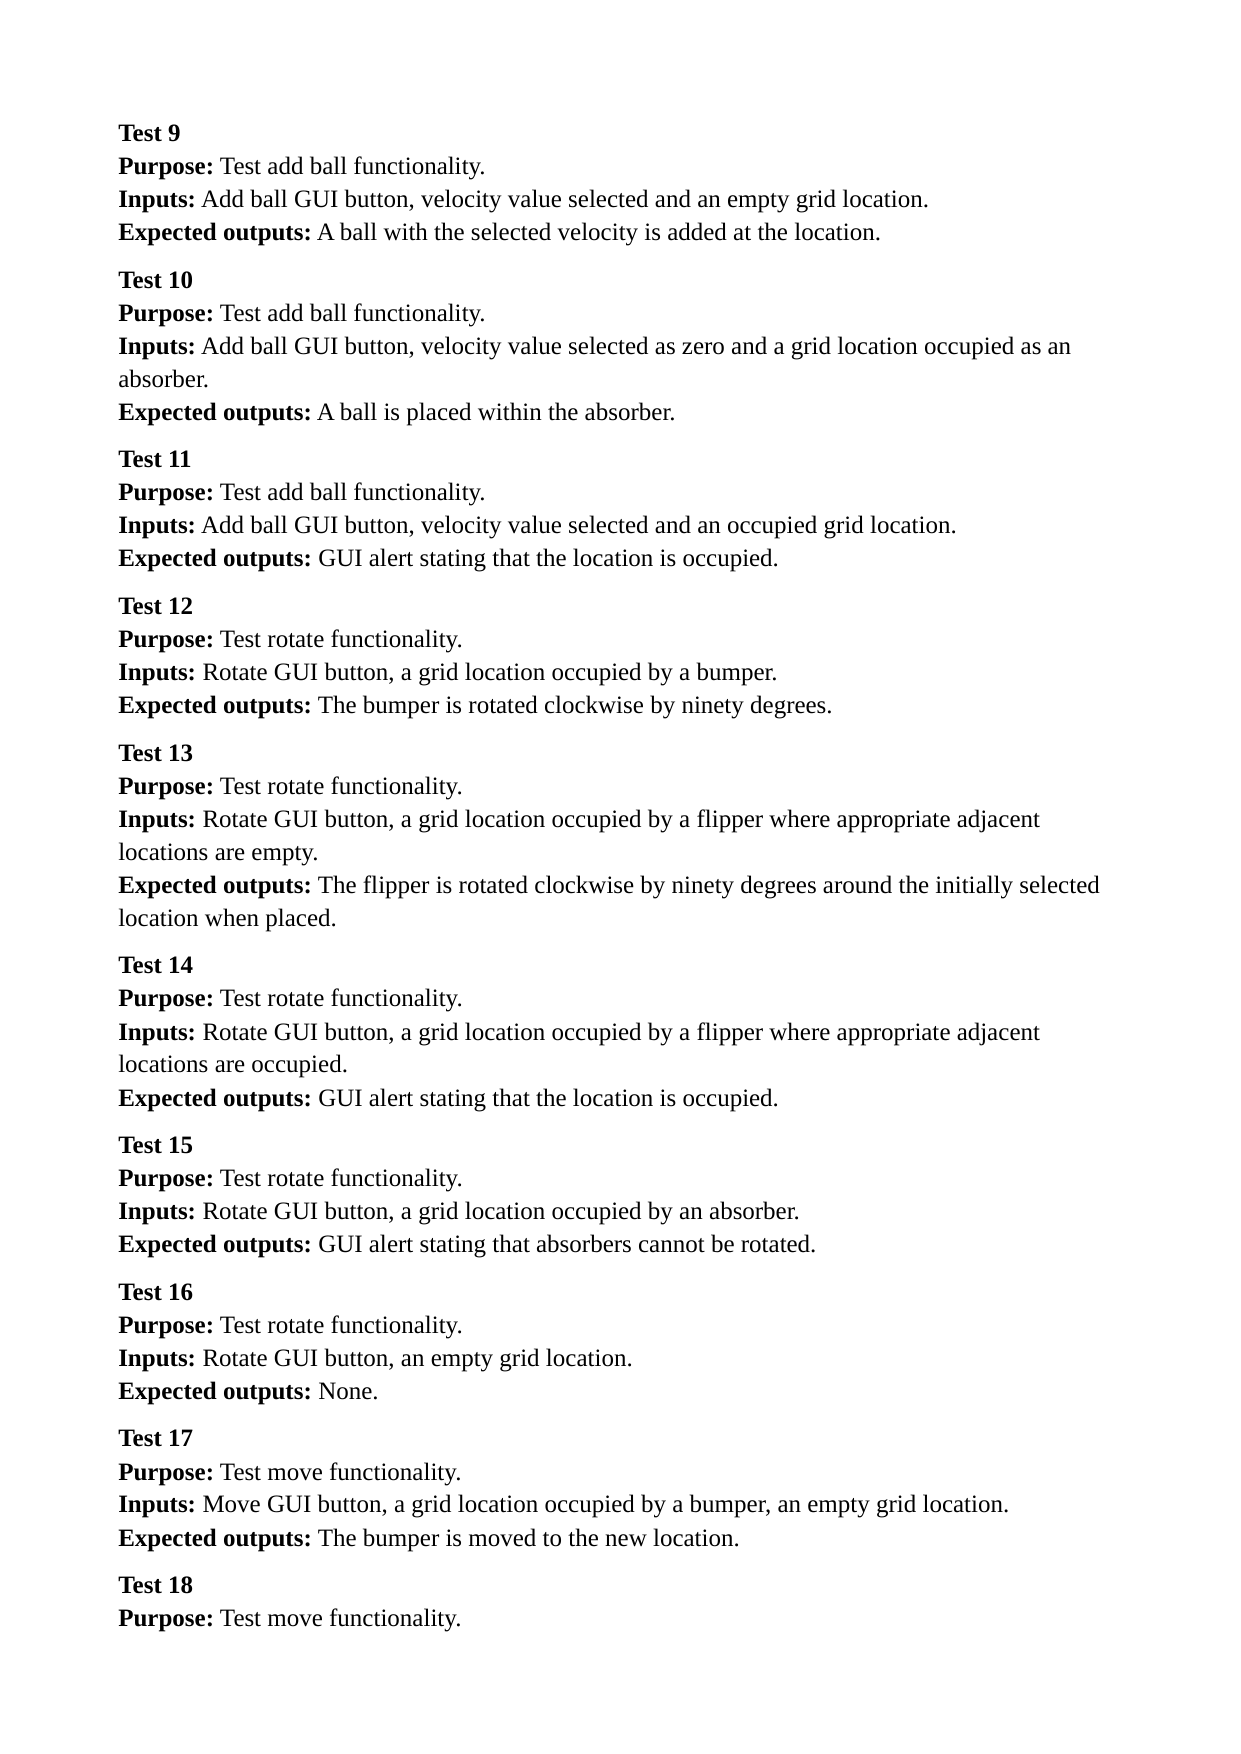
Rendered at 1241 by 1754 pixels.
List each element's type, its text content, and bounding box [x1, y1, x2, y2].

text Test 17 Purpose: Test move functionality. Inputs: Move GUI button, a grid location occupied by a bumper, an empty grid location. Expected outputs: The bumper is moved to the new location. [118, 1423, 1122, 1551]
text Test 13 Purpose: Test rotate functionality. Inputs: Rotate GUI button, a grid location occupied by a flipper where appropriate adjacent locations are empty. Expected outputs: The flipper is rotated clockwise by ninety degrees around the initially selected location when placed. [118, 738, 1122, 932]
text Test 11 Purpose: Test add ball functionality. Inputs: Add ball GUI button, velocity value selected and an occupied grid location. Expected outputs: GUI alert stating that the location is occupied. [118, 444, 1122, 572]
text Test 15 Purpose: Test rotate functionality. Inputs: Rotate GUI button, a grid location occupied by an absorber. Expected outputs: GUI alert stating that absorbers cannot be rotated. [118, 1130, 1122, 1258]
text Test 12 Purpose: Test rotate functionality. Inputs: Rotate GUI button, a grid location occupied by a bumper. Expected outputs: The bumper is rotated clockwise by ninety degrees. [118, 591, 1122, 719]
text Test 9 Purpose: Test add ball functionality. Inputs: Add ball GUI button, velocity value selected and an empty grid location. Expected outputs: A ball with the selected velocity is added at the location. [118, 118, 1122, 246]
text Test 16 Purpose: Test rotate functionality. Inputs: Rotate GUI button, an empty grid location. Expected outputs: None. [118, 1277, 1122, 1405]
text Test 18 Purpose: Test move functionality. [118, 1570, 1122, 1632]
text Test 14 Purpose: Test rotate functionality. Inputs: Rotate GUI button, a grid location occupied by a flipper where appropriate adjacent locations are occupied. Expected outputs: GUI alert stating that the location is occupied. [118, 951, 1122, 1111]
text Test 10 Purpose: Test add ball functionality. Inputs: Add ball GUI button, velocity value selected as zero and a grid location occupied as an absorber. Expected outputs: A ball is placed within the absorber. [118, 265, 1122, 426]
